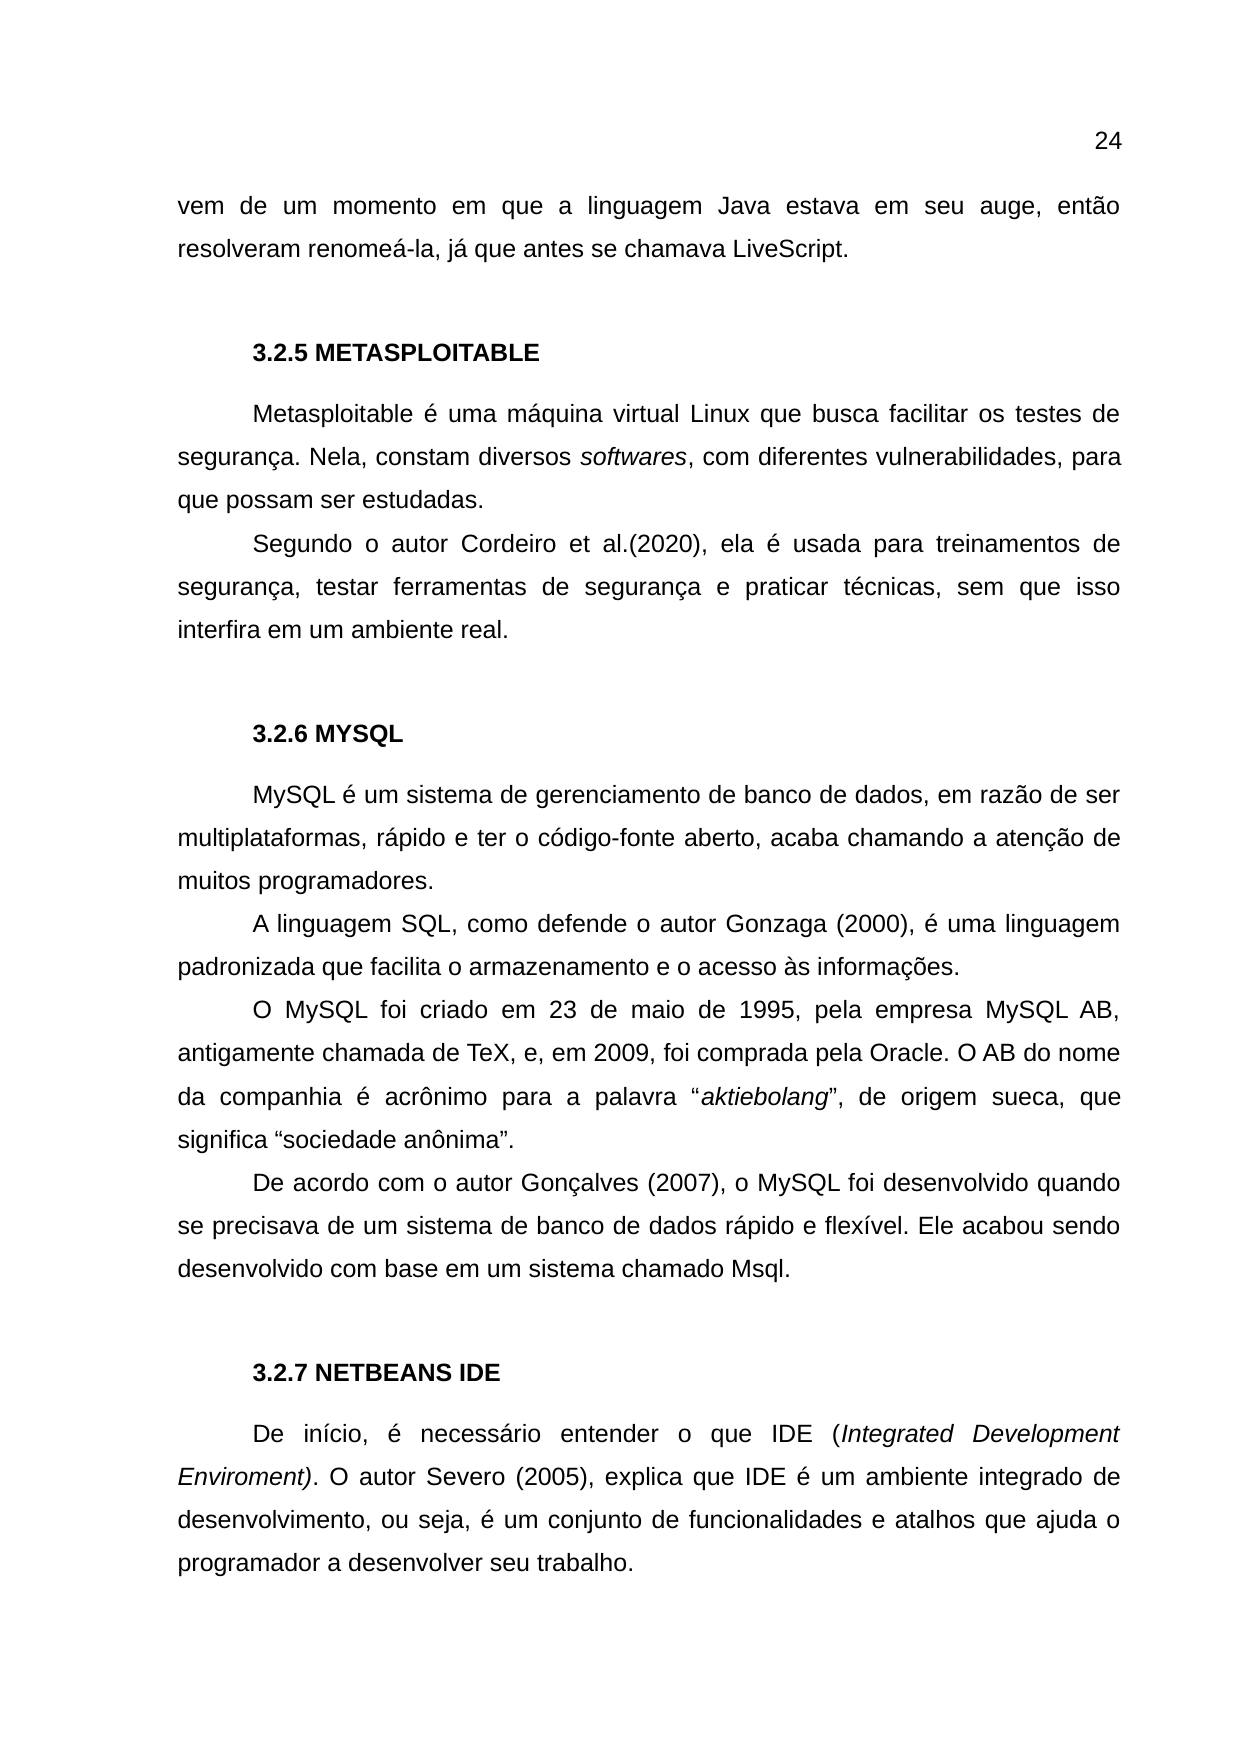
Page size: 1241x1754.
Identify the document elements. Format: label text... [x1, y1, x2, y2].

subtitle 3.2.6 MYSQL [177, 719, 1122, 747]
text A linguagem SQL, como defende o autor Gonzaga (2000), é uma linguagem padronizada que facilita o armazenamento e o acesso às informações. [177, 909, 1122, 981]
text MySQL é um sistema de gerenciamento de banco de dados, em razão de ser multiplataformas, rápido e ter o código-fonte aberto, acaba chamando a atenção de muitos programadores. [177, 779, 1122, 894]
text vem de um momento em que a linguagem Java estava em seu auge, então resolveram renomeá-la, já que antes se chamava LiveScript. [177, 191, 1122, 263]
text De início, é necessário entender o que IDE (Integrated Development Enviroment). O autor Severo (2005), explica que IDE é um ambiente integrado de desenvolvimento, ou seja, é um conjunto de funcionalidades e atalhos que ajuda o programador a desenvolver seu trabalho. [177, 1419, 1122, 1577]
text De acordo com o autor Gonçalves (2007), o MySQL foi desenvolvido quando se precisava de um sistema de banco de dados rápido e flexível. Ele acabou sendo desenvolvido com base em um sistema chamado Msql. [177, 1168, 1122, 1283]
text O MySQL foi criado em 23 de maio de 1995, pela empresa MySQL AB, antigamente chamada de TeX, e, em 2009, foi comprada pela Oracle. O AB do nome da companhia é acrônimo para a palavra “aktiebolang”, de origem sueca, que significa “sociedade anônima”. [177, 995, 1122, 1153]
text Segundo o autor Cordeiro et al.(2020), ela é usada para treinamentos de segurança, testar ferramentas de segurança e praticar técnicas, sem que isso interfira em um ambiente real. [177, 528, 1122, 643]
subtitle 3.2.7 NETBEANS IDE [177, 1358, 1122, 1387]
subtitle 3.2.5 METASPLOITABLE [177, 338, 1122, 367]
text Metasploitable é uma máquina virtual Linux que busca facilitar os testes de segurança. Nela, constam diversos softwares, com diferentes vulnerabilidades, para que possam ser estudadas. [177, 399, 1122, 514]
